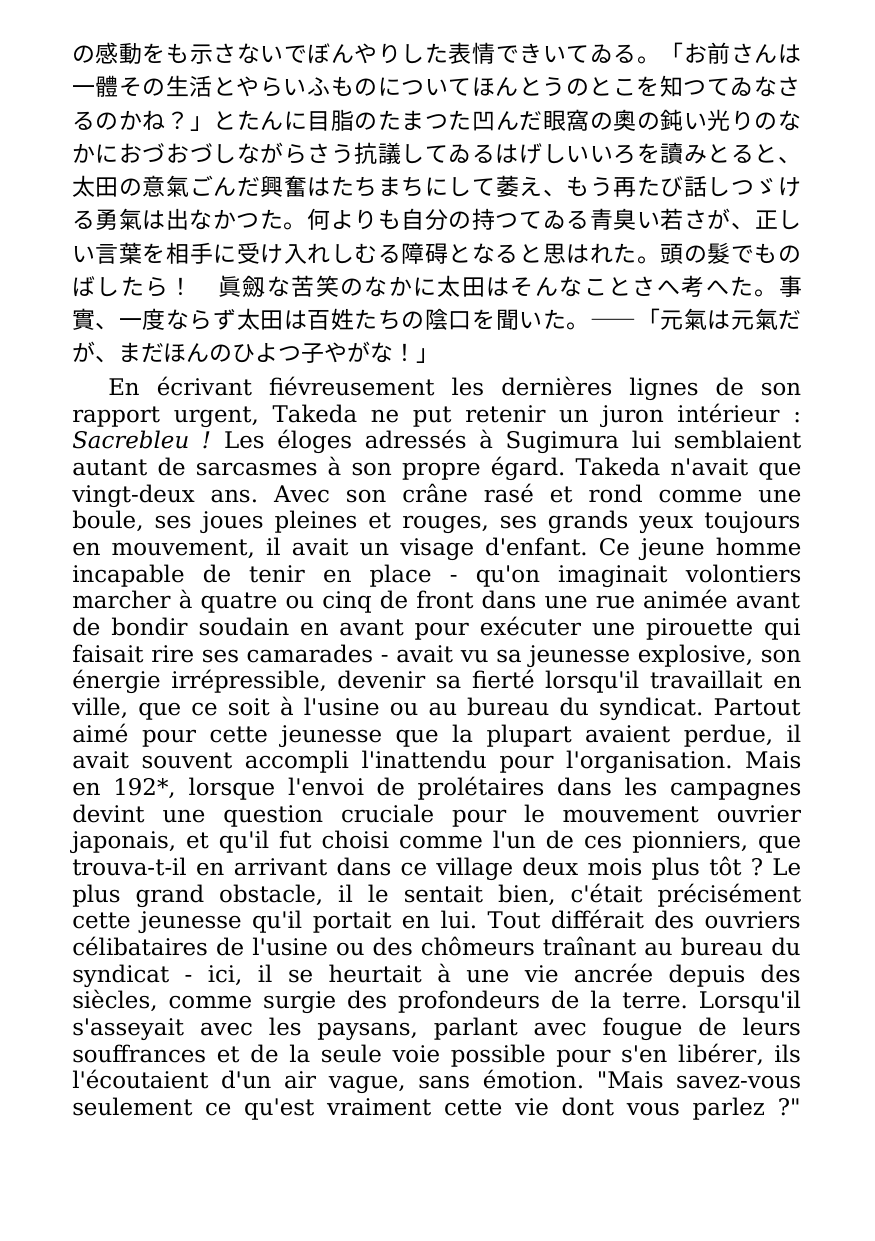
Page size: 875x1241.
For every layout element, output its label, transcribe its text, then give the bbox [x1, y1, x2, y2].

text の感動をも示さないでぼんやりした表情できいてゐる。「お前さんは一體その生活とやらいふものについてほんとうのとこを知つてゐなさるのかね？」とたんに目脂のたまつた凹んだ眼窩の奧の鈍い光りのなかにおづおづしながらさう抗議してゐるはげしいいろを讀みとると、太田の意氣ごんだ興奮はたちまちにして萎え、もう再たび話しつゞける勇氣は出なかつた。何よりも自分の持つてゐる青臭い若さが、正しい言葉を相手に受け入れしむる障碍となると思はれた。頭の髮でものばしたら！ 眞劔な苦笑のなかに太田はそんなことさへ考へた。事實、一度ならず太田は百姓たちの陰口を聞いた。――「元氣は元氣だが、まだほんのひよつ子やがな！」 [72, 36, 802, 368]
text En écrivant fiévreusement les dernières lignes de son rapport urgent, Takeda ne put retenir un juron intérieur : Sacrebleu ! Les éloges adressés à Sugimura lui semblaient autant de sarcasmes à son propre égard. Takeda n'avait que vingt-deux ans. Avec son crâne rasé et rond comme une boule, ses joues pleines et rouges, ses grands yeux toujours en mouvement, il avait un visage d'enfant. Ce jeune homme incapable de tenir en place - qu'on imaginait volontiers marcher à quatre ou cinq de front dans une rue animée avant de bondir soudain en avant pour exécuter une pirouette qui faisait rire ses camarades - avait vu sa jeunesse explosive, son énergie irrépressible, devenir sa fierté lorsqu'il travaillait en ville, que ce soit à l'usine ou au bureau du syndicat. Partout aimé pour cette jeunesse que la plupart avaient perdue, il avait souvent accompli l'inattendu pour l'organisation. Mais en 192*, lorsque l'envoi de prolétaires dans les campagnes devint une question cruciale pour le mouvement ouvrier japonais, et qu'il fut choisi comme l'un de ces pionniers, que trouva-t-il en arrivant dans ce village deux mois plus tôt ? Le plus grand obstacle, il le sentait bien, c'était précisément cette jeunesse qu'il portait en lui. Tout différait des ouvriers célibataires de l'usine ou des chômeurs traînant au bureau du syndicat - ici, il se heurtait à une vie ancrée depuis des siècles, comme surgie des profondeurs de la terre. Lorsqu'il s'asseyait avec les paysans, parlant avec fougue de leurs souffrances et de la seule voie possible pour s'en libérer, ils l'écoutaient d'un air vague, sans émotion. "Mais savez-vous seulement ce qu'est vraiment cette vie dont vous parlez ?" [72, 374, 802, 1121]
